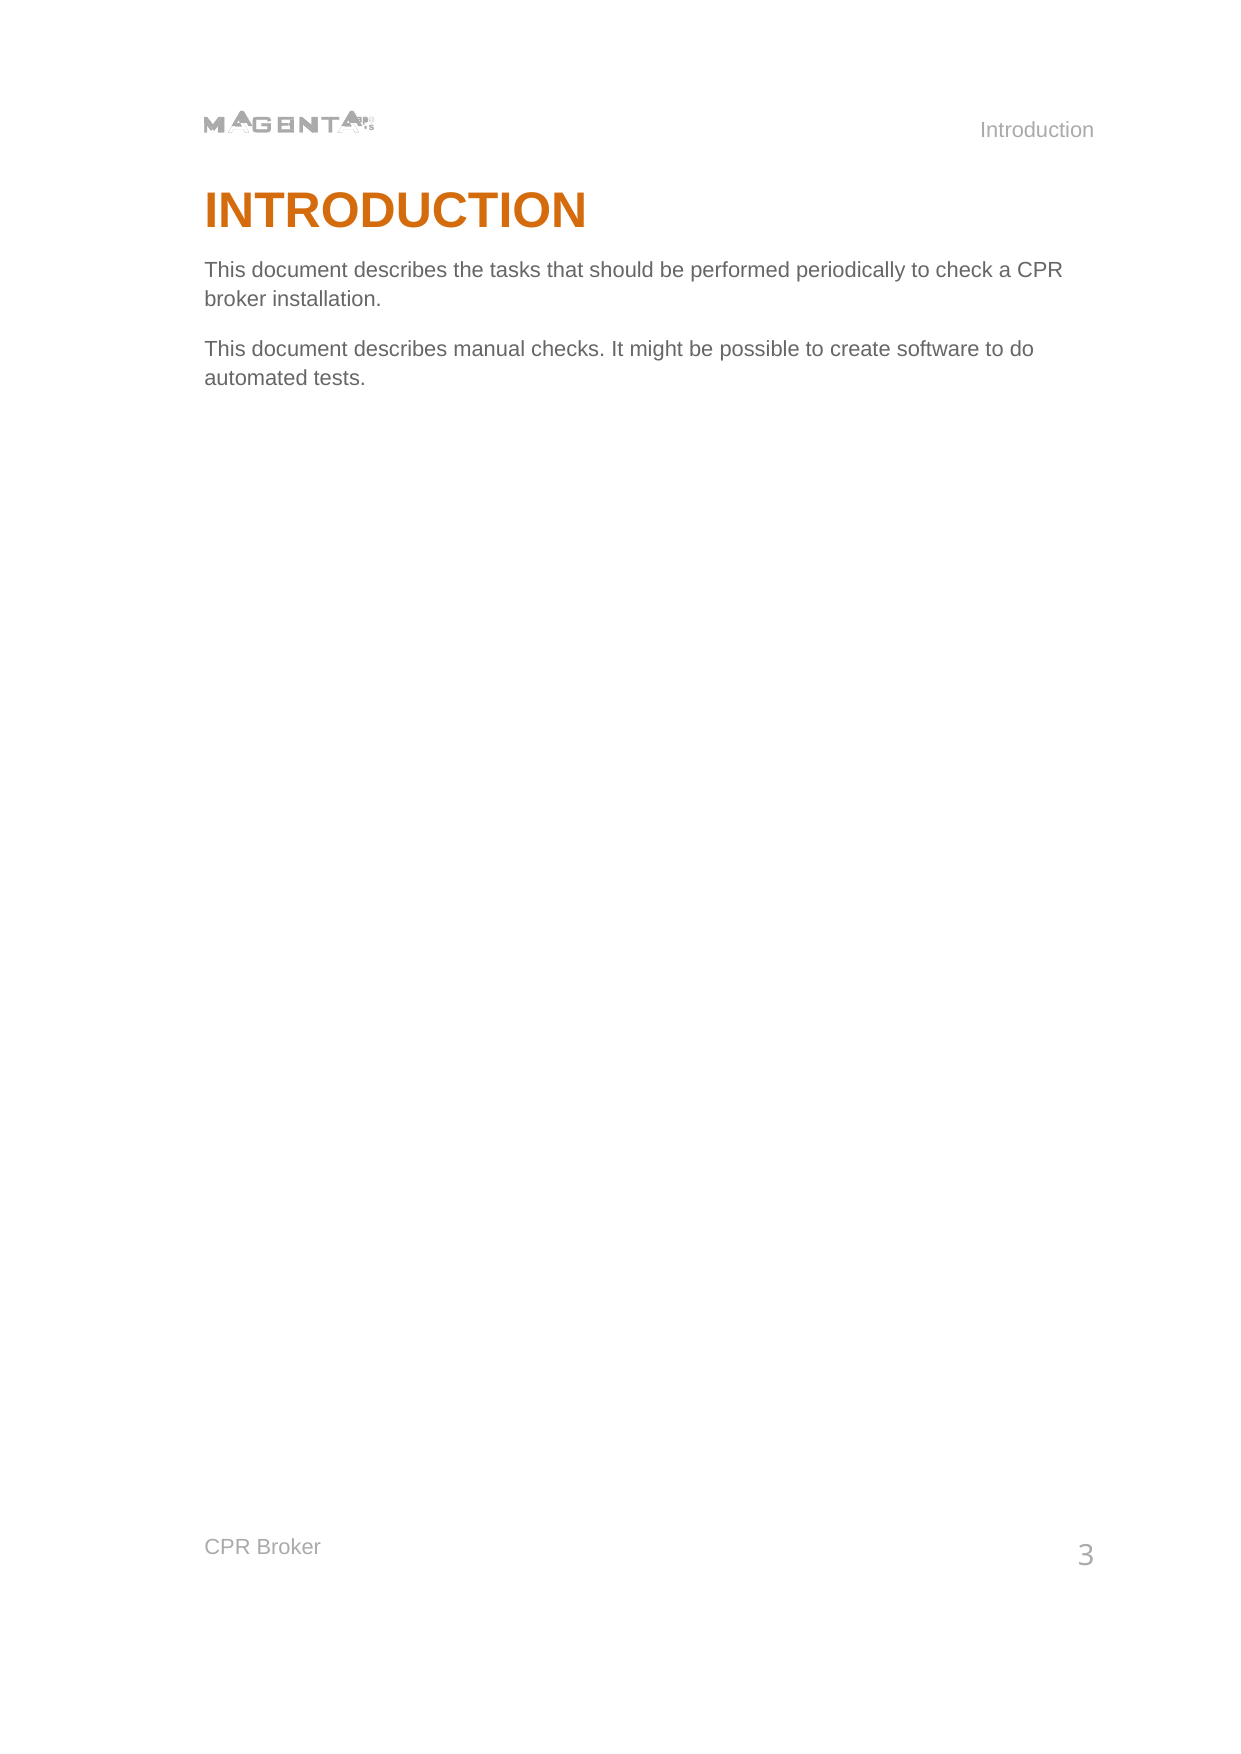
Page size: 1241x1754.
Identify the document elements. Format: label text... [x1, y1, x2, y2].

text This document describes the tasks that should be performed periodically to check a CPR broker installation. [204, 254, 1094, 312]
subtitle Introduction [204, 181, 1094, 239]
text This document describes manual checks. It might be possible to create software to do automated tests. [204, 333, 1094, 391]
